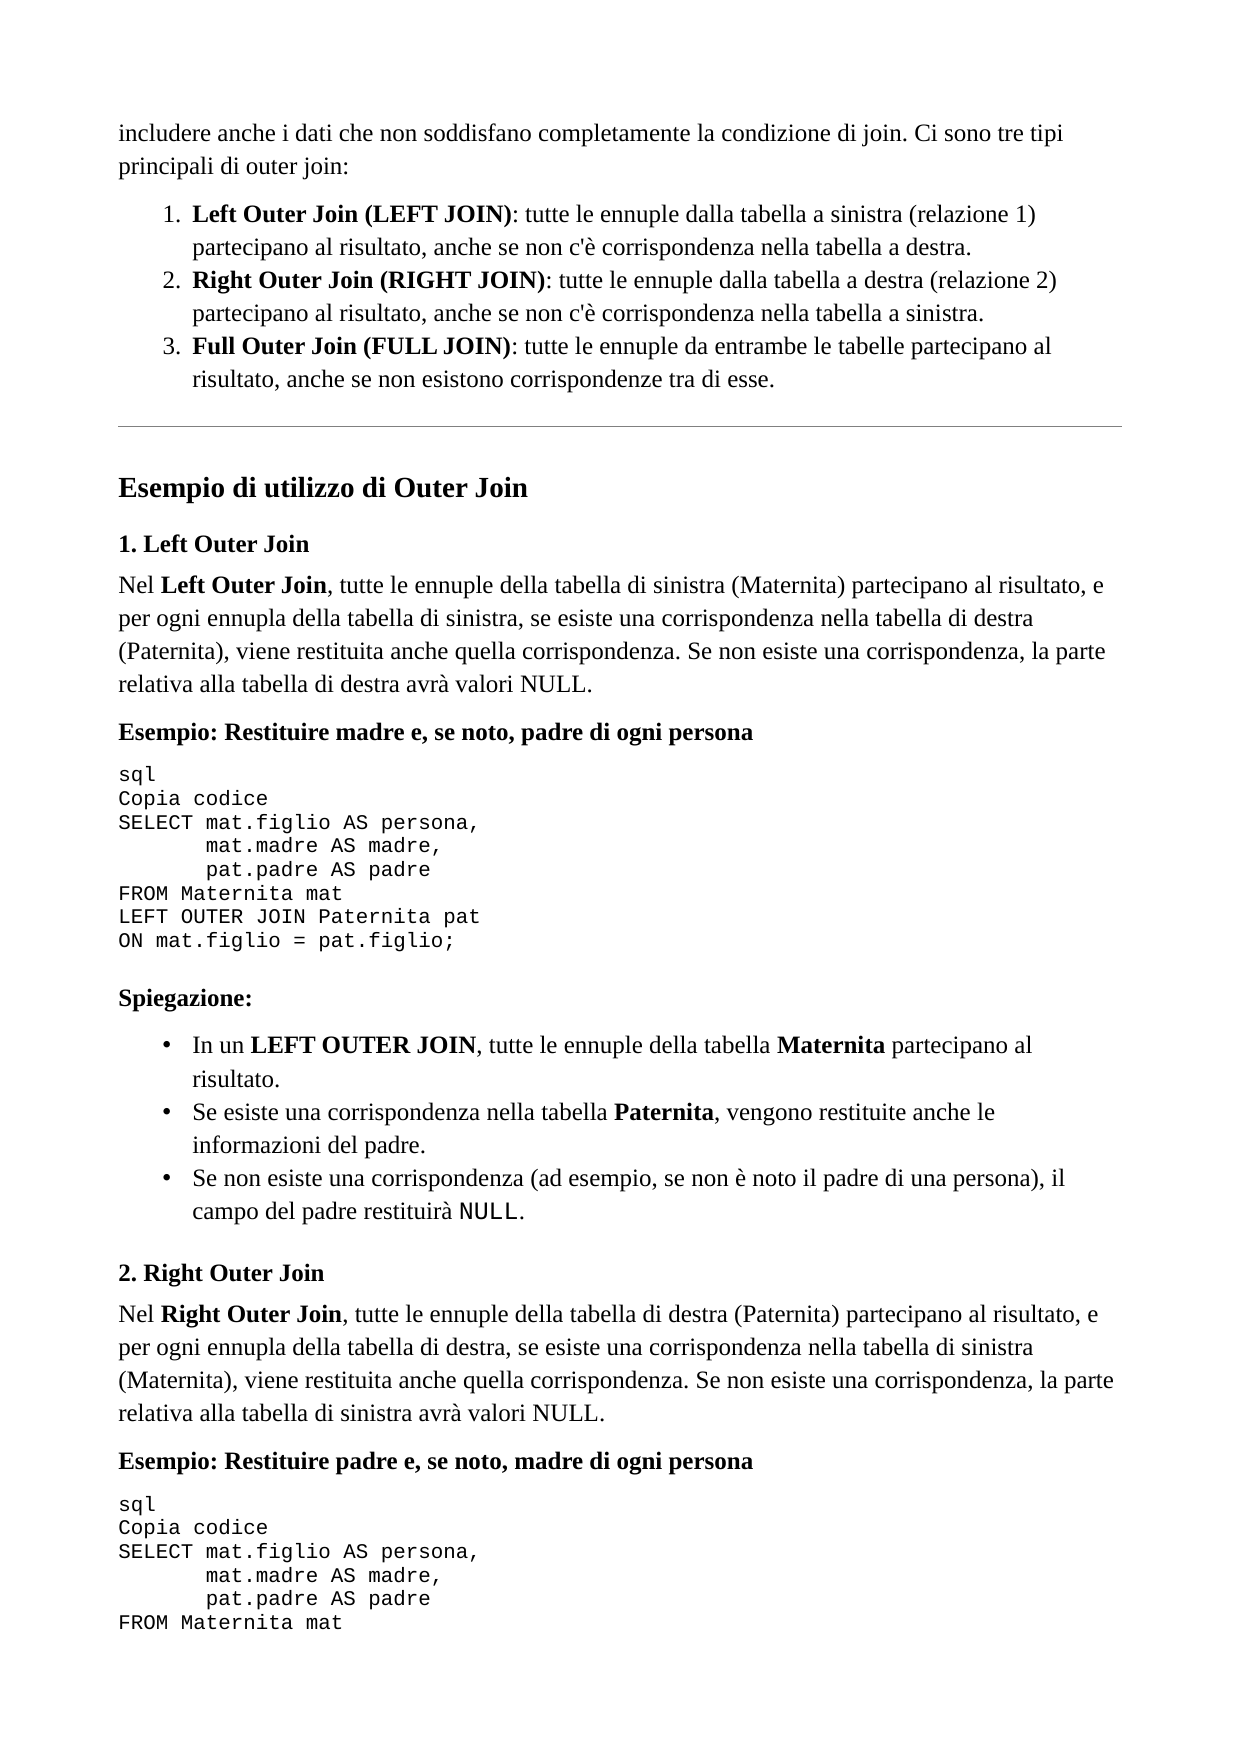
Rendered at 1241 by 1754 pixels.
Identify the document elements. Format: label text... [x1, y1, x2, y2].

text Copia codice [118, 1517, 1122, 1541]
text mat.madre AS madre, [118, 835, 1122, 859]
text Esempio: Restituire padre e, se noto, madre di ogni persona [118, 1446, 1122, 1475]
list Right Outer Join (RIGHT JOIN): tutte le ennuple dalla tabella a destra (relazione 2) partecipano al risultato, anche se non c'è corrispondenza nella tabella a sinistra. [162, 265, 1122, 327]
text SELECT mat.figlio AS persona, [118, 1541, 1122, 1565]
text FROM Maternita mat [118, 1612, 1122, 1636]
text pat.padre AS padre [118, 1588, 1122, 1612]
text ON mat.figlio = pat.figlio; [118, 930, 1122, 953]
text Esempio: Restituire madre e, se noto, padre di ogni persona [118, 717, 1122, 746]
text SELECT mat.figlio AS persona, [118, 812, 1122, 835]
text includere anche i dati che non soddisfano completamente la condizione di join. Ci sono tre tipi principali di outer join: [118, 118, 1122, 180]
list Se non esiste una corrispondenza (ad esempio, se non è noto il padre di una persona), il campo del padre restituirà NULL. [162, 1163, 1122, 1227]
text sql [118, 764, 1122, 788]
text Nel Left Outer Join, tutte le ennuple della tabella di sinistra (Maternita) partecipano al risultato, e per ogni ennupla della tabella di sinistra, se esiste una corrispondenza nella tabella di destra (Paternita), viene restituita anche quella corrispondenza. Se non esiste una corrispondenza, la parte relativa alla tabella di destra avrà valori NULL. [118, 570, 1122, 698]
text FROM Maternita mat [118, 883, 1122, 906]
subtitle 1. Left Outer Join [118, 529, 1122, 558]
text Spiegazione: [118, 983, 1122, 1012]
list Full Outer Join (FULL JOIN): tutte le ennuple da entrambe le tabelle partecipano al risultato, anche se non esistono corrispondenze tra di esse. [162, 331, 1122, 393]
text mat.madre AS madre, [118, 1565, 1122, 1588]
list Left Outer Join (LEFT JOIN): tutte le ennuple dalla tabella a sinistra (relazione 1) partecipano al risultato, anche se non c'è corrispondenza nella tabella a destra. [162, 199, 1122, 261]
list Se esiste una corrispondenza nella tabella Paternita, vengono restituite anche le informazioni del padre. [162, 1097, 1122, 1158]
text pat.padre AS padre [118, 859, 1122, 883]
text LEFT OUTER JOIN Paternita pat [118, 906, 1122, 930]
text sql [118, 1494, 1122, 1517]
list In un LEFT OUTER JOIN, tutte le ennuple della tabella Maternita partecipano al risultato. [162, 1031, 1122, 1092]
subtitle Esempio di utilizzo di Outer Join [118, 470, 1122, 504]
text Copia codice [118, 788, 1122, 812]
subtitle 2. Right Outer Join [118, 1258, 1122, 1287]
text Nel Right Outer Join, tutte le ennuple della tabella di destra (Paternita) partecipano al risultato, e per ogni ennupla della tabella di destra, se esiste una corrispondenza nella tabella di sinistra (Maternita), viene restituita anche quella corrispondenza. Se non esiste una corrispondenza, la parte relativa alla tabella di sinistra avrà valori NULL. [118, 1299, 1122, 1427]
